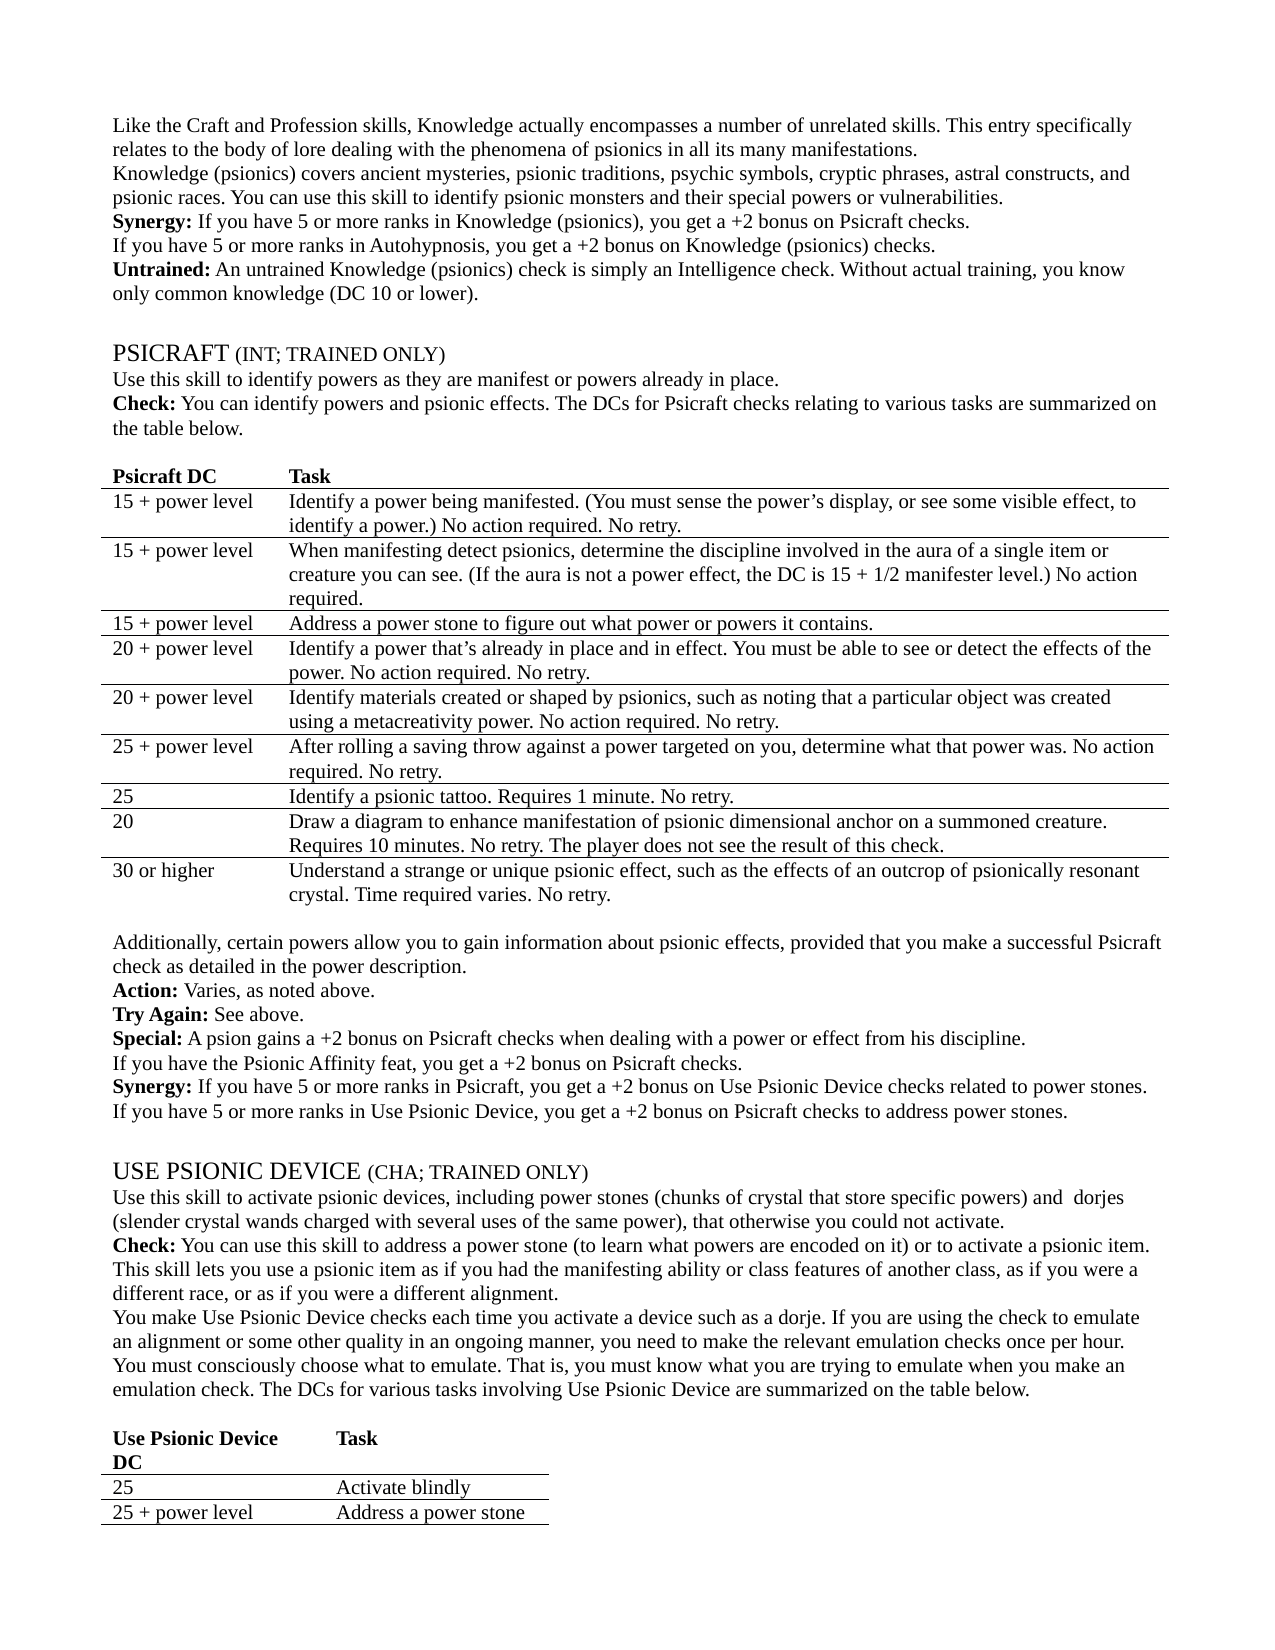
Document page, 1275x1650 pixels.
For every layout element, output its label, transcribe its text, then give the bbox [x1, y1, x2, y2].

text Like the Craft and Profession skills, Knowledge actually encompasses a number of unrelated skills. This entry specifically relates to the body of lore dealing with the phenomena of psionics in all its many manifestations. [112, 112, 1162, 161]
text Synergy: If you have 5 or more ranks in Psicraft, you get a +2 bonus on Use Psionic Device checks related to power stones. [112, 1074, 1162, 1098]
text Synergy: If you have 5 or more ranks in Knowledge (psionics), you get a +2 bonus on Psicraft checks. [112, 209, 1162, 233]
text Use this skill to activate psionic devices, including power stones (chunks of crystal that store specific powers) and dorjes (slender crystal wands charged with several uses of the same power), that otherwise you could not activate. [112, 1185, 1162, 1233]
table_cell Identify materials created or shaped by psionics, such as noting that a particular object was created using a metacreativity power. No action required. No retry. [278, 685, 1169, 733]
text If you have 5 or more ranks in Autohypnosis, you get a +2 bonus on Knowledge (psionics) checks. [112, 233, 1162, 257]
text PSICRAFT (INT; TRAINED ONLY) [112, 338, 1162, 367]
table_cell 15 + power level [101, 611, 277, 635]
table_cell When manifesting detect psionics, determine the discipline involved in the aura of a single item or creature you can see. (If the aura is not a power effect, the DC is 15 + 1/2 manifester level.) No action required. [278, 538, 1169, 610]
text If you have 5 or more ranks in Use Psionic Device, you get a +2 bonus on Psicraft checks to address power stones. [112, 1098, 1162, 1123]
text Try Again: See above. [112, 1002, 1162, 1026]
table_cell 25 + power level [101, 1500, 324, 1524]
table_cell 30 or higher [101, 858, 277, 906]
table_cell 25 [101, 784, 277, 808]
text Knowledge (psionics) covers ancient mysteries, psionic traditions, psychic symbols, cryptic phrases, astral constructs, and psionic races. You can use this skill to identify psionic monsters and their special powers or vulnerabilities. [112, 161, 1162, 209]
table_header Use Psionic Device DC [101, 1426, 324, 1474]
text Special: A psion gains a +2 bonus on Psicraft checks when dealing with a power or effect from his discipline. [112, 1026, 1162, 1050]
table_cell Understand a strange or unique psionic effect, such as the effects of an outcrop of psionically resonant crystal. Time required varies. No retry. [278, 858, 1169, 906]
table_cell After rolling a saving throw against a power targeted on you, determine what that power was. No action required. No retry. [278, 735, 1169, 783]
text Action: Varies, as noted above. [112, 978, 1162, 1002]
table_cell 20 [101, 809, 277, 857]
table_cell Identify a power that’s already in place and in effect. You must be able to see or detect the effects of the power. No action required. No retry. [278, 636, 1169, 684]
table_header Psicraft DC [101, 464, 277, 488]
table_header Task [325, 1426, 549, 1474]
text USE PSIONIC DEVICE (CHA; TRAINED ONLY) [112, 1156, 1162, 1185]
text If you have the Psionic Affinity feat, you get a +2 bonus on Psicraft checks. [112, 1050, 1162, 1074]
table_cell Identify a psionic tattoo. Requires 1 minute. No retry. [278, 784, 1169, 808]
table_cell Draw a diagram to enhance manifestation of psionic dimensional anchor on a summoned creature. Requires 10 minutes. No retry. The player does not see the result of this check. [278, 809, 1169, 857]
text Check: You can use this skill to address a power stone (to learn what powers are encoded on it) or to activate a psionic item. This skill lets you use a psionic item as if you had the manifesting ability or class features of another class, as if you were a different race, or as if you were a different alignment. [112, 1233, 1162, 1305]
text Additionally, certain powers allow you to gain information about psionic effects, provided that you make a successful Psicraft check as detailed in the power description. [112, 930, 1162, 978]
table_cell Identify a power being manifested. (You must sense the power’s display, or see some visible effect, to identify a power.) No action required. No retry. [278, 489, 1169, 537]
table_cell 20 + power level [101, 685, 277, 733]
table_cell 15 + power level [101, 489, 277, 537]
text Check: You can identify powers and psionic effects. The DCs for Psicraft checks relating to various tasks are summarized on the table below. [112, 391, 1162, 439]
table_cell Address a power stone to figure out what power or powers it contains. [278, 611, 1169, 635]
text Use this skill to identify powers as they are manifest or powers already in place. [112, 367, 1162, 391]
table_cell 20 + power level [101, 636, 277, 684]
table_cell Activate blindly [325, 1475, 549, 1499]
table_cell 25 + power level [101, 735, 277, 783]
table_cell 25 [101, 1475, 324, 1499]
text Untrained: An untrained Knowledge (psionics) check is simply an Intelligence check. Without actual training, you know only common knowledge (DC 10 or lower). [112, 257, 1162, 305]
table_cell Address a power stone [325, 1500, 549, 1524]
text You make Use Psionic Device checks each time you activate a device such as a dorje. If you are using the check to emulate an alignment or some other quality in an ongoing manner, you need to make the relevant emulation checks once per hour. [112, 1305, 1162, 1353]
table_header Task [278, 464, 1169, 488]
text You must consciously choose what to emulate. That is, you must know what you are trying to emulate when you make an emulation check. The DCs for various tasks involving Use Psionic Device are summarized on the table below. [112, 1353, 1162, 1401]
table_cell 15 + power level [101, 538, 277, 610]
